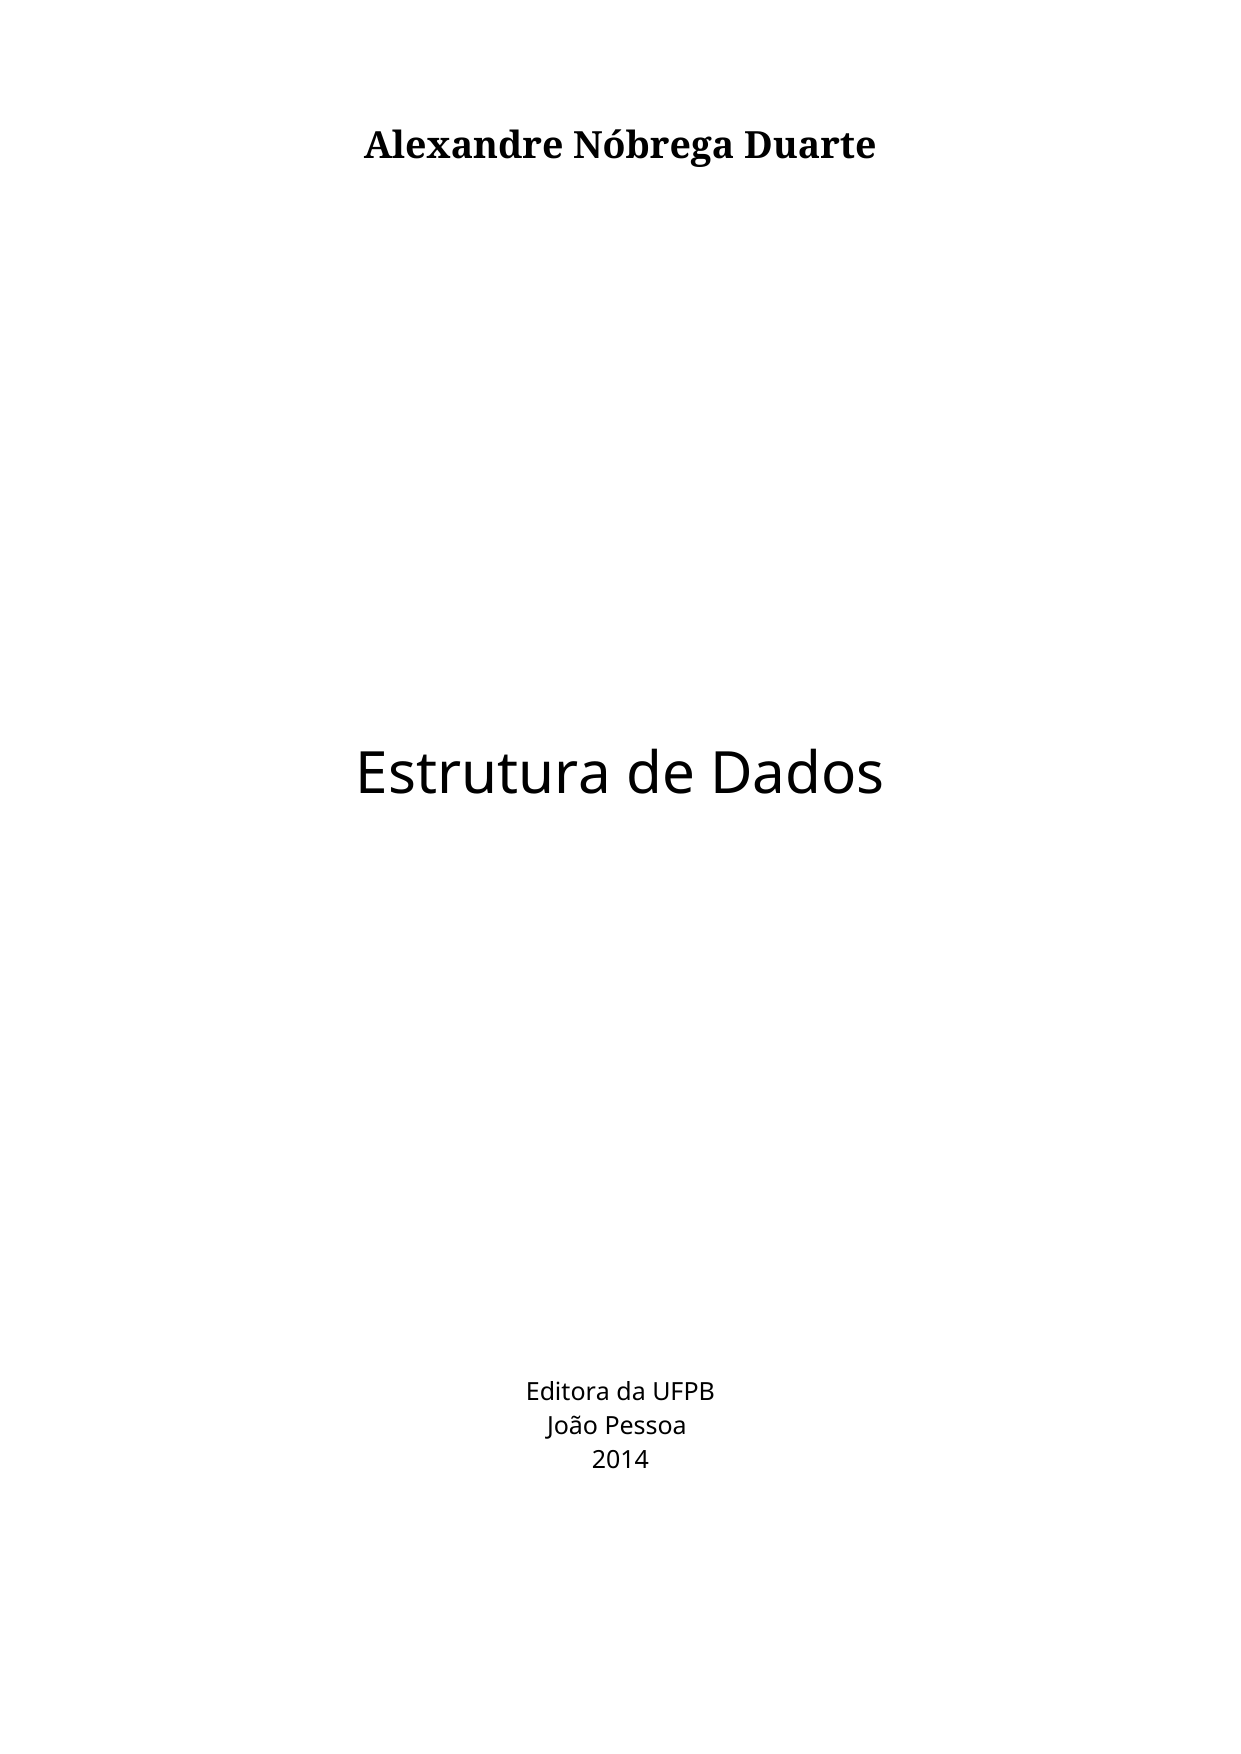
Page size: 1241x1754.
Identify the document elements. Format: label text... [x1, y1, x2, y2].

text Estrutura de Dados [118, 731, 1122, 810]
text Alexandre Nóbrega Duarte [118, 118, 1122, 169]
text João Pessoa [118, 1407, 1122, 1441]
text Editora da UFPB [118, 1373, 1122, 1407]
text 2014 [118, 1441, 1122, 1475]
